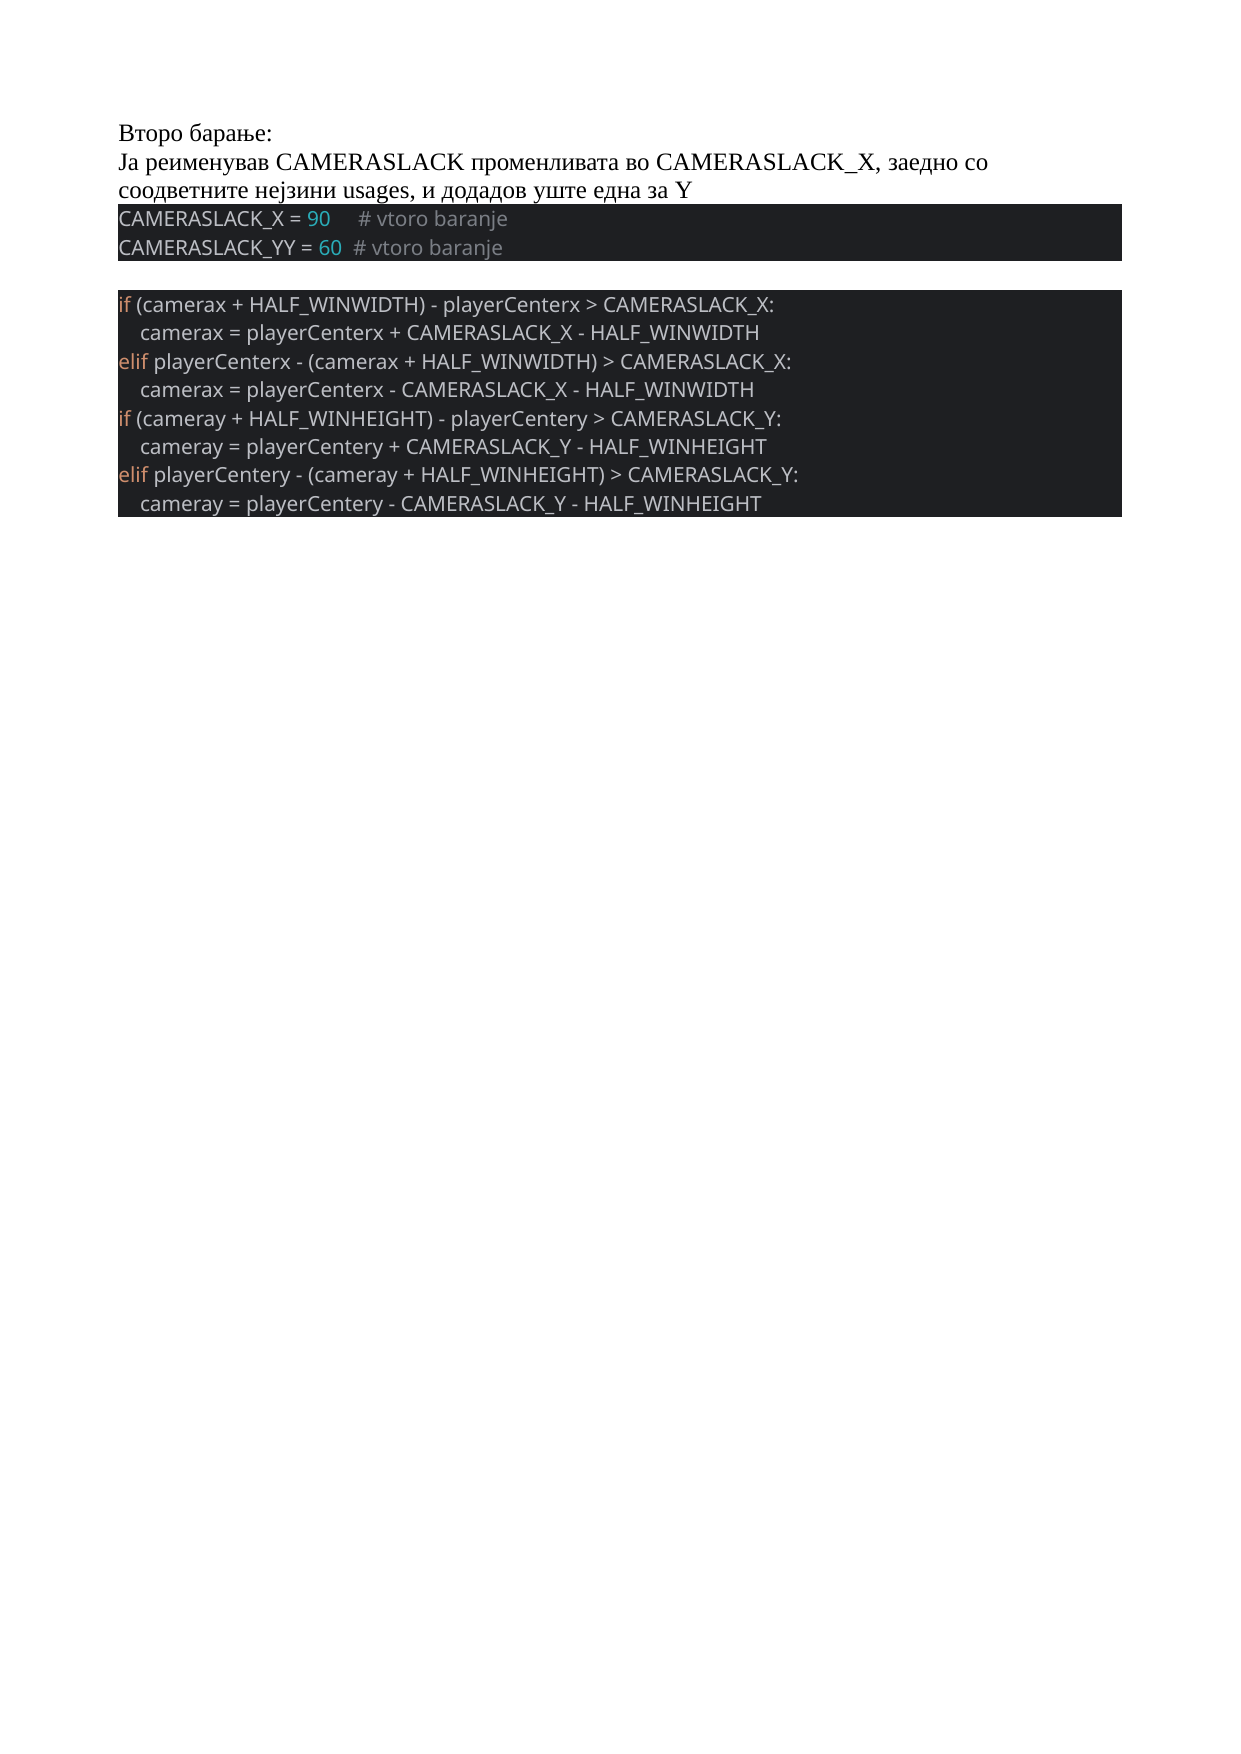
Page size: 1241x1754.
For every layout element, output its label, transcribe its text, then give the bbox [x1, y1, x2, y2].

text Второ барање: [118, 118, 1122, 147]
text Ја реименував CAMERASLACK променливата во CAMERASLACK_X, заедно со соодветните нејзини usages, и додадов уште една за Y [118, 147, 1122, 204]
text if (camerax + HALF_WINWIDTH) - playerCenterx > CAMERASLACK_X: camerax = playerCenterx + CAMERASLACK_X - HALF_WINWIDTH elif playerCenterx - (camerax + HALF_WINWIDTH) > CAMERASLACK_X: camerax = playerCenterx - CAMERASLACK_X - HALF_WINWIDTH if (cameray + HALF_WINHEIGHT) - playerCentery > CAMERASLACK_Y: cameray = playerCentery + CAMERASLACK_Y - HALF_WINHEIGHT elif playerCentery - (cameray + HALF_WINHEIGHT) > CAMERASLACK_Y: cameray = playerCentery - CAMERASLACK_Y - HALF_WINHEIGHT [118, 290, 1122, 517]
text CAMERASLACK_X = 90 # vtoro baranje CAMERASLACK_YY = 60 # vtoro baranje [118, 204, 1122, 261]
